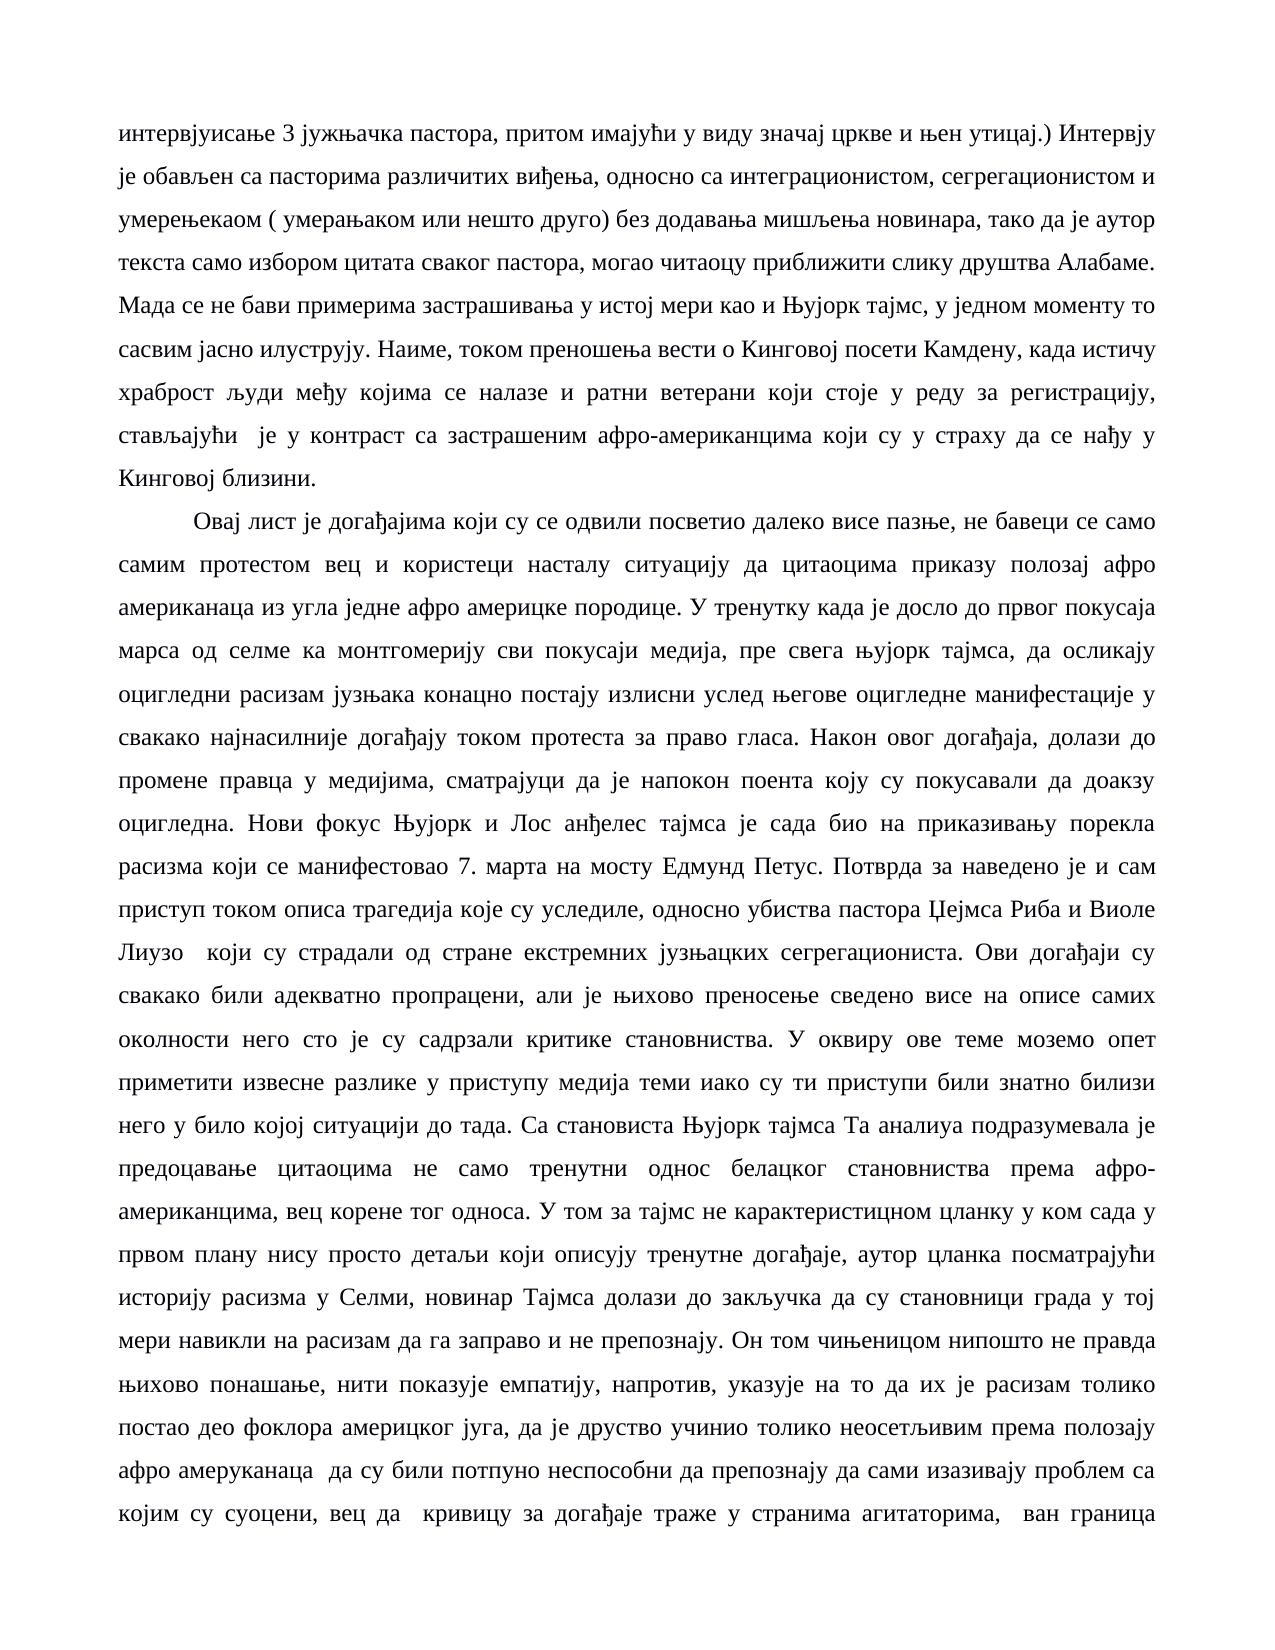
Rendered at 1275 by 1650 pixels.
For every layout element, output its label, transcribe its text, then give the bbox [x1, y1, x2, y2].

text интервјуисање 3 јужњачка пастора, притом имајући у виду значај цркве и њен утицај.) Интервју је обављен са пасторима различитих виђења, односно са интеграционистом, сегрегационистом и умерењекаом ( умерањаком или нешто друго) без додавања мишљења новинара, тако да је аутор текста само избором цитата сваког пастора, могао читаоцу приближити слику друштва Алабаме. Мада се не бави примерима застрашивања у истој мери као и Њујорк тајмс, у једном моменту то сасвим јасно илуструју. Наиме, током преношења вести о Кинговој посети Камдену, када истичу храброст људи међу којима се налазе и ратни ветерани који стоје у реду за регистрацију, стављајући је у контраст са застрашеним афро-американцима који су у страху да се нађу у Кинговој близини. [118, 118, 1157, 492]
text Овај лист је догађајима који су се одвили посветио далеко висе пазње, не бавеци се само самим протестом вец и користеци насталу ситуацију да цитаоцима приказу полозај афро американаца из угла једне афро америцке породице. У тренутку када је досло до првог покусаја марса од селме ка монтгомерију сви покусаји медија, пре свега њујорк тајмса, да осликају оцигледни расизам јузњака конацно постају излисни услед његове оцигледне манифестације у свакако најнасилније догађају током протеста за право гласа. Након овог догађаја, долази до промене правца у медијима, сматрајуци да је напокон поента коју су покусавали да доакзу оцигледна. Нови фокус Њујорк и Лос анђелес тајмса је сада био на приказивању порекла расизма који се манифестовао 7. марта на мосту Едмунд Петус. Потврда за наведено је и сам приступ током описа трагедија које су уследиле, односно убиства пастора Џејмса Риба и Виоле Лиузо који су страдали од стране екстремних јузњацких сегрегациониста. Ови догађаји су свакако били адекватно пропрацени, али је њихово преносење сведено висе на описе самих околности него сто је су садрзали критике становниства. У оквирy ове теме моземо опет приметити извесне разлике у приступу медија теми иако су ти приступи били знатно билизи него у било којој ситуацији до тада. Са становиста Њујорк тајмса Та аналиyа подразумевала је предоцавање цитаоцима не само тренутни однос белацког становниства према афро-американцима, вец корене тог односа. У том за тајмс не карактеристицном цланку у ком сада у првом плану нису просто детаљи који описују тренутне догађаје, аутор цланка посматрајући историју расизма у Селми, новинар Тајмса долази до закључка да су становници града у тој мери навикли на расизам да га заправо и не препознају. Он том чињеницом нипошто не правда њихово понашање, нити показује емпатију, напротив, указује на то да их је расизам толико постао део фоклора америцког југа, да је друство учинио толико неосетљивим према полозају афро амеруканаца да су били потпуно неспособни да препознају да сами изазивају проблем са којим су суоцени, вец да кривицу за догађаје траже у странима агитаторима, ван граница [118, 506, 1157, 1527]
